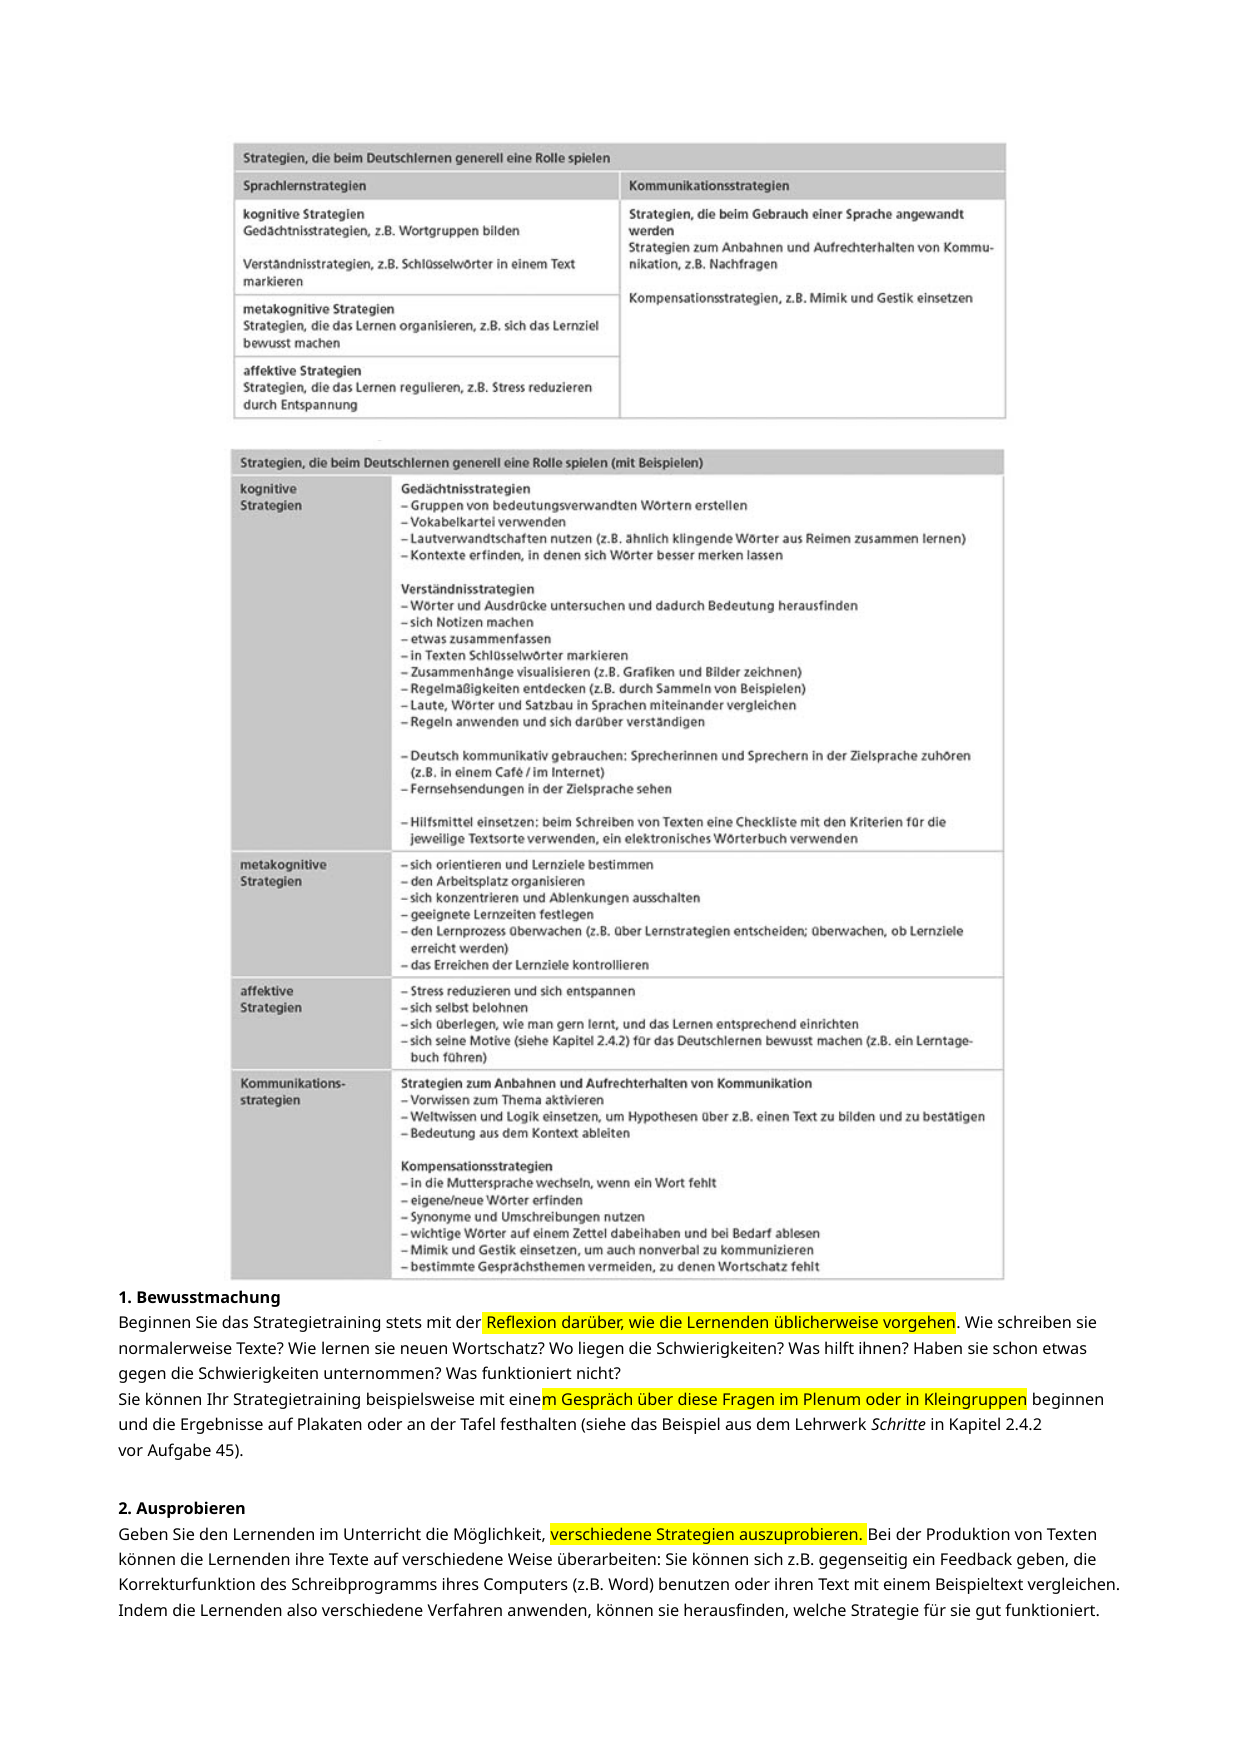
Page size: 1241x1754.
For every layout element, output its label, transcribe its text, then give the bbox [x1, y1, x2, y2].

text 2. Ausprobieren [118, 1497, 1122, 1519]
picture [226, 135, 1014, 426]
text 1. Bewusstmachung [118, 118, 1122, 1308]
picture [223, 440, 1012, 1287]
text Geben Sie den Lernenden im Unterricht die Möglichkeit, verschiedene Strategien auszuprobieren. Bei der Produktion von Texten können die Lernenden ihre Texte auf verschiedene Weise überarbeiten: Sie können sich z.B. gegenseitig ein Feedback geben, die Korrekturfunktion des Schreibprogramms ihres Computers (z.B. Word) benutzen oder ihren Text mit einem Beispieltext vergleichen. Indem die Lernenden also verschiedene Verfahren anwenden, können sie herausfinden, welche Strategie für sie gut funktioniert. [118, 1522, 1122, 1621]
text Sie können Ihr Strategietraining beispielsweise mit einem Gespräch über diese Fragen im Plenum oder in Kleingruppen beginnen und die Ergebnisse auf Plakaten oder an der Tafel festhalten (siehe das Beispiel aus dem Lehrwerk Schritte in Kapitel 2.4.2 vor Aufgabe 45). [118, 1388, 1122, 1461]
text Beginnen Sie das Strategietraining stets mit der Reflexion darüber, wie die Lernenden üblicherweise vorgehen. Wie schreiben sie normalerweise Texte? Wie lernen sie neuen Wortschatz? Wo liegen die Schwierigkeiten? Was hilft ihnen? Haben sie schon etwas gegen die Schwierigkeiten unternommen? Was funktioniert nicht? [118, 1312, 1122, 1384]
